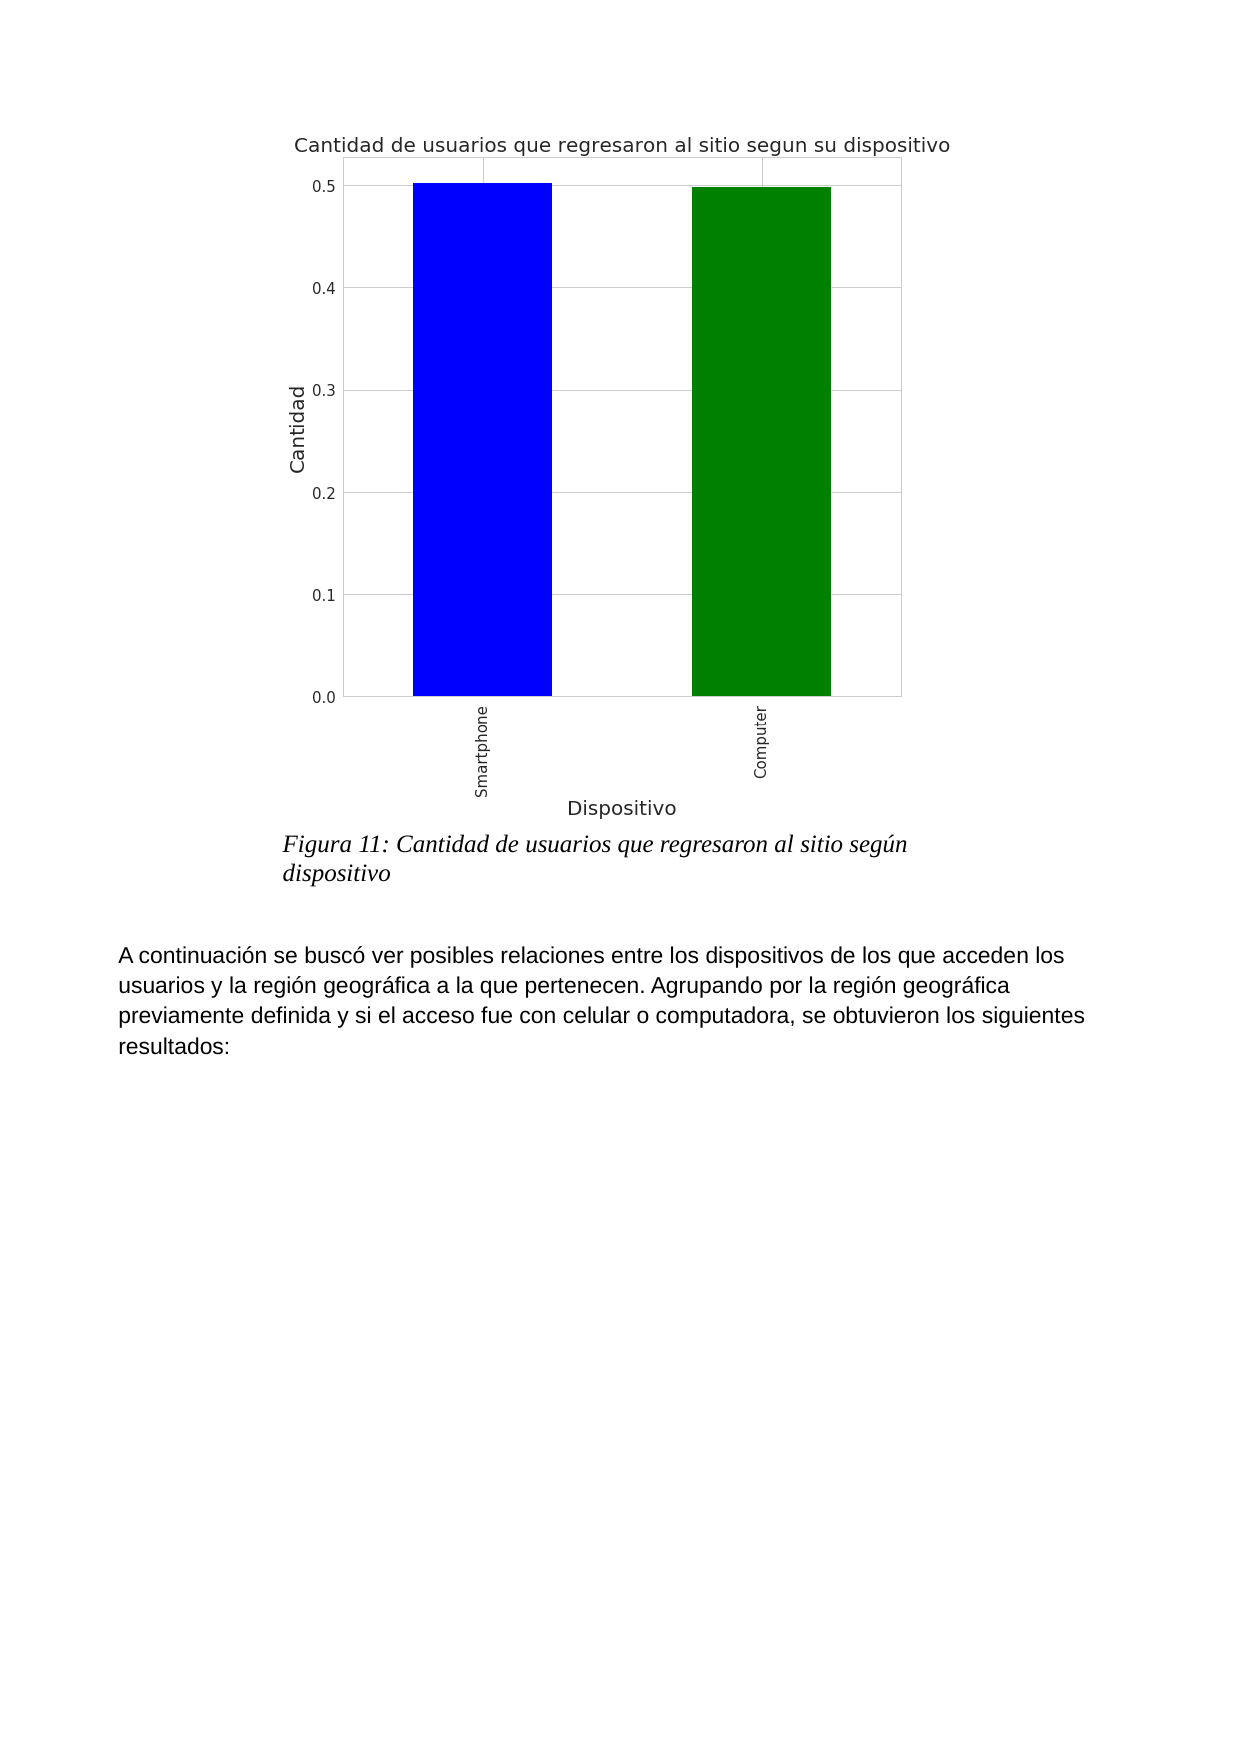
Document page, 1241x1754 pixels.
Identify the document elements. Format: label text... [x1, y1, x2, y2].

text Figura 11: Cantidad de usuarios que regresaron al sitio según dispositivo [282, 824, 958, 887]
picture [282, 130, 958, 824]
text A continuación se buscó ver posibles relaciones entre los dispositivos de los que acceden los usuarios y la región geográfica a la que pertenecen. Agrupando por la región geográfica previamente definida y si el acceso fue con celular o computadora, se obtuvieron los siguientes resultados: [118, 942, 1122, 1059]
